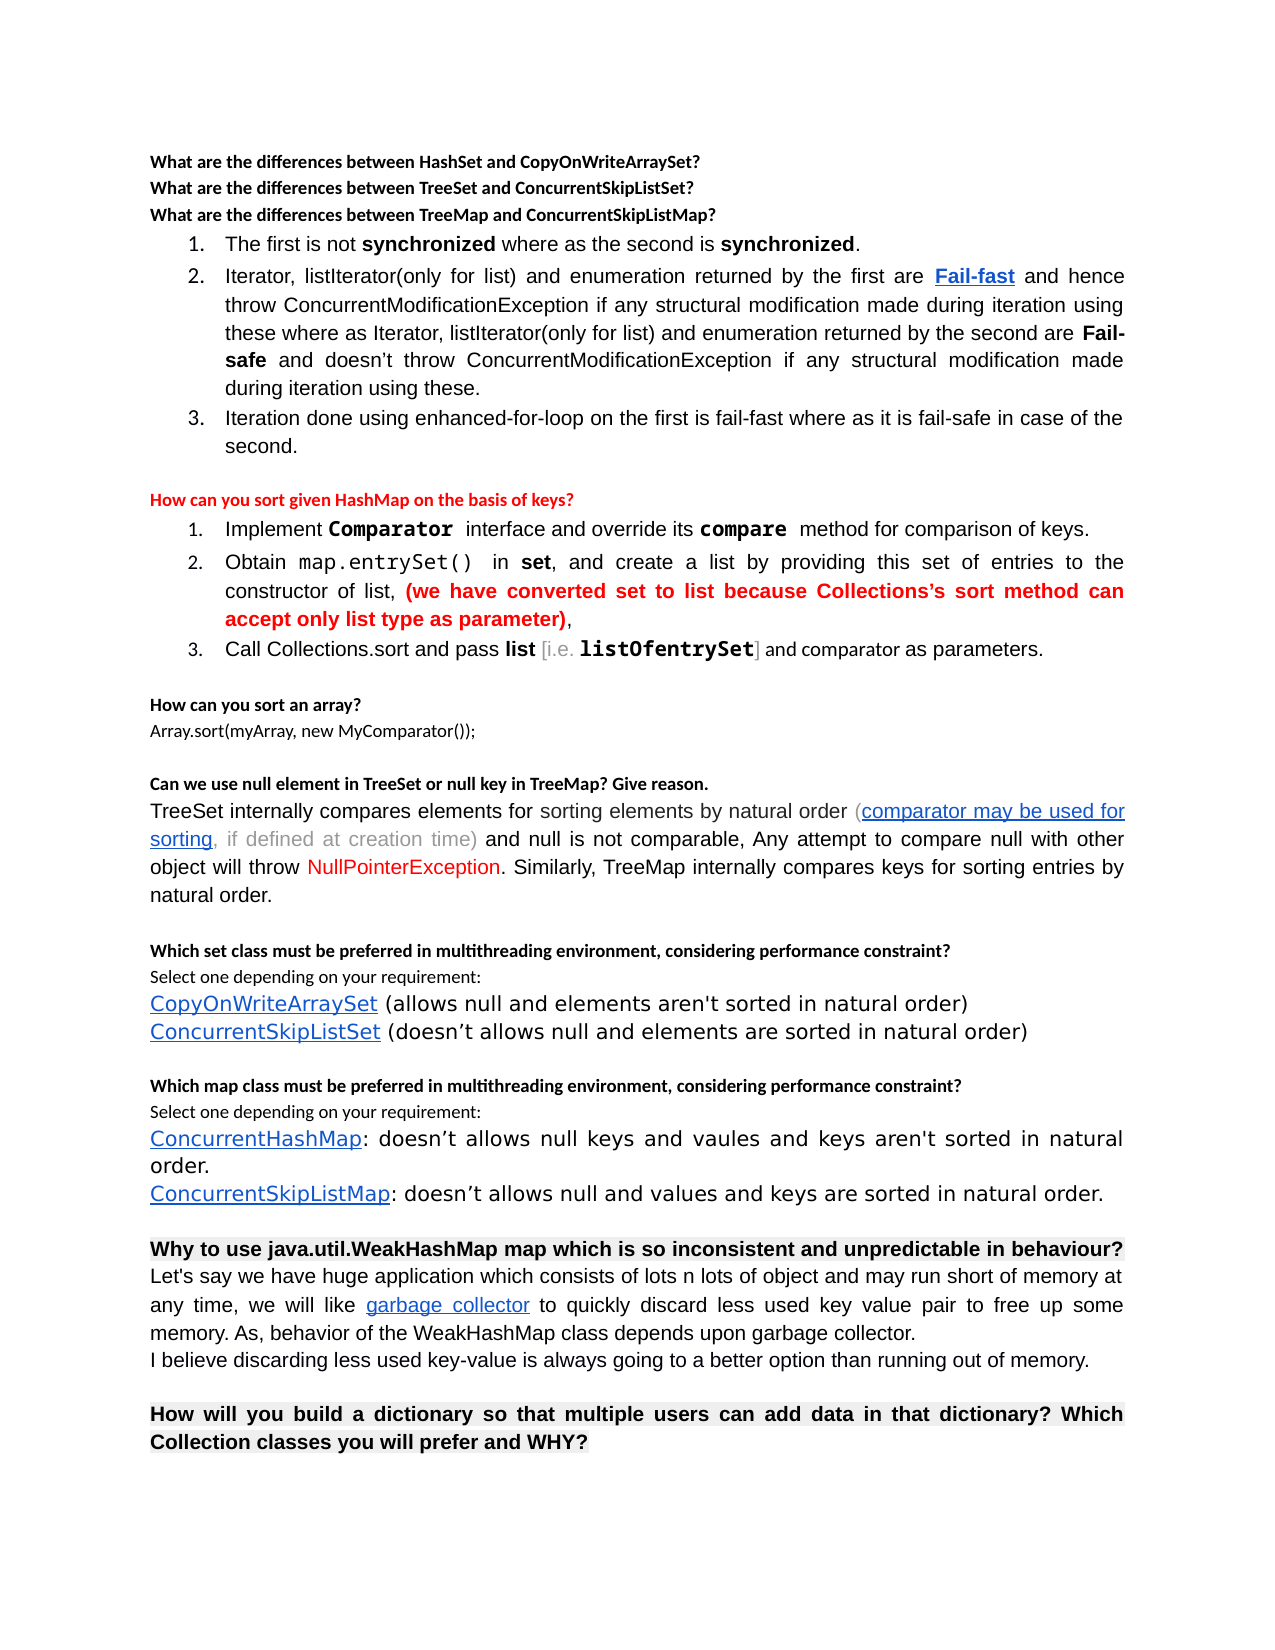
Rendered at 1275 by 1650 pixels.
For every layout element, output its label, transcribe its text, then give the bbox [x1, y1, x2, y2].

list Which map class must be preferred in multithreading environment, considering performance constraint? [150, 1074, 1125, 1097]
list ConcurrentSkipListSet (doesn’t allows null and elements are sorted in natural order) [150, 1020, 1125, 1044]
list The first is not synchronized where as the second is synchronized. [187, 229, 1125, 257]
list Why to use java.util.WeakHashMap map which is so inconsistent and unpredictable in behaviour?Let's say we have huge application which consists of lots n lots of object and may run short of memory at any time, we will like garbage collector to quickly discard less used key value pair to free up some memory. As, behavior of the WeakHashMap class depends upon garbage collector. [150, 1237, 1125, 1345]
list ConcurrentSkipListMap: doesn’t allows null and values and keys are sorted in natural order. [150, 1182, 1125, 1207]
list Obtain map.entrySet() in set, and create a list by providing this set of entries to the constructor of list, (we have converted set to list because Collections’s sort method can accept only list type as parameter), [187, 547, 1125, 631]
list Array.sort(myArray, new MyComparator()); [150, 719, 1125, 742]
list What are the differences between TreeMap and ConcurrentSkipListMap? [150, 203, 1125, 226]
list Iteration done using enhanced-for-loop on the first is fail-fast where as it is fail-safe in case of the second. [187, 403, 1125, 458]
list Implement Comparator interface and override its compare method for comparison of keys. [187, 514, 1125, 543]
list Iterator, listIterator(only for list) and enumeration returned by the first are Fail-fast and hence throw ConcurrentModificationException if any structural modification made during iteration using these where as Iterator, listIterator(only for list) and enumeration returned by the second are Fail-safe and doesn’t throw ConcurrentModificationException if any structural modification made during iteration using these. [187, 261, 1125, 399]
list How can you sort an array? [150, 693, 1125, 716]
list Select one depending on your requirement: [150, 1100, 1125, 1123]
list Call Collections.sort and pass list [i.e. listOfentrySet] and comparator as parameters. [187, 634, 1125, 663]
list Select one depending on your requirement: [150, 966, 1125, 989]
list I believe discarding less used key-value is always going to a better option than running out of memory. [150, 1348, 1125, 1372]
list Can we use null element in TreeSet or null key in TreeMap? Give reason. [150, 772, 1125, 795]
list What are the differences between TreeSet and ConcurrentSkipListSet? [150, 176, 1125, 199]
list How will you build a dictionary so that multiple users can add data in that dictionary? Which Collection classes you will prefer and WHY? [150, 1402, 1125, 1453]
list ConcurrentHashMap: doesn’t allows null keys and vaules and keys aren't sorted in natural order. [150, 1127, 1125, 1179]
list How can you sort given HashMap on the basis of keys? [150, 488, 1125, 511]
list TreeSet internally compares elements for sorting elements by natural order (comparator may be used for sorting, if defined at creation time) and null is not comparable, Any attempt to compare null with other object will throw NullPointerException. Similarly, TreeMap internally compares keys for sorting entries by natural order. [150, 798, 1125, 907]
list Which set class must be preferred in multithreading environment, considering performance constraint? [150, 939, 1125, 962]
list What are the differences between HashSet and CopyOnWriteArraySet? [150, 150, 1125, 173]
list CopyOnWriteArraySet (allows null and elements aren't sorted in natural order) [150, 992, 1125, 1016]
